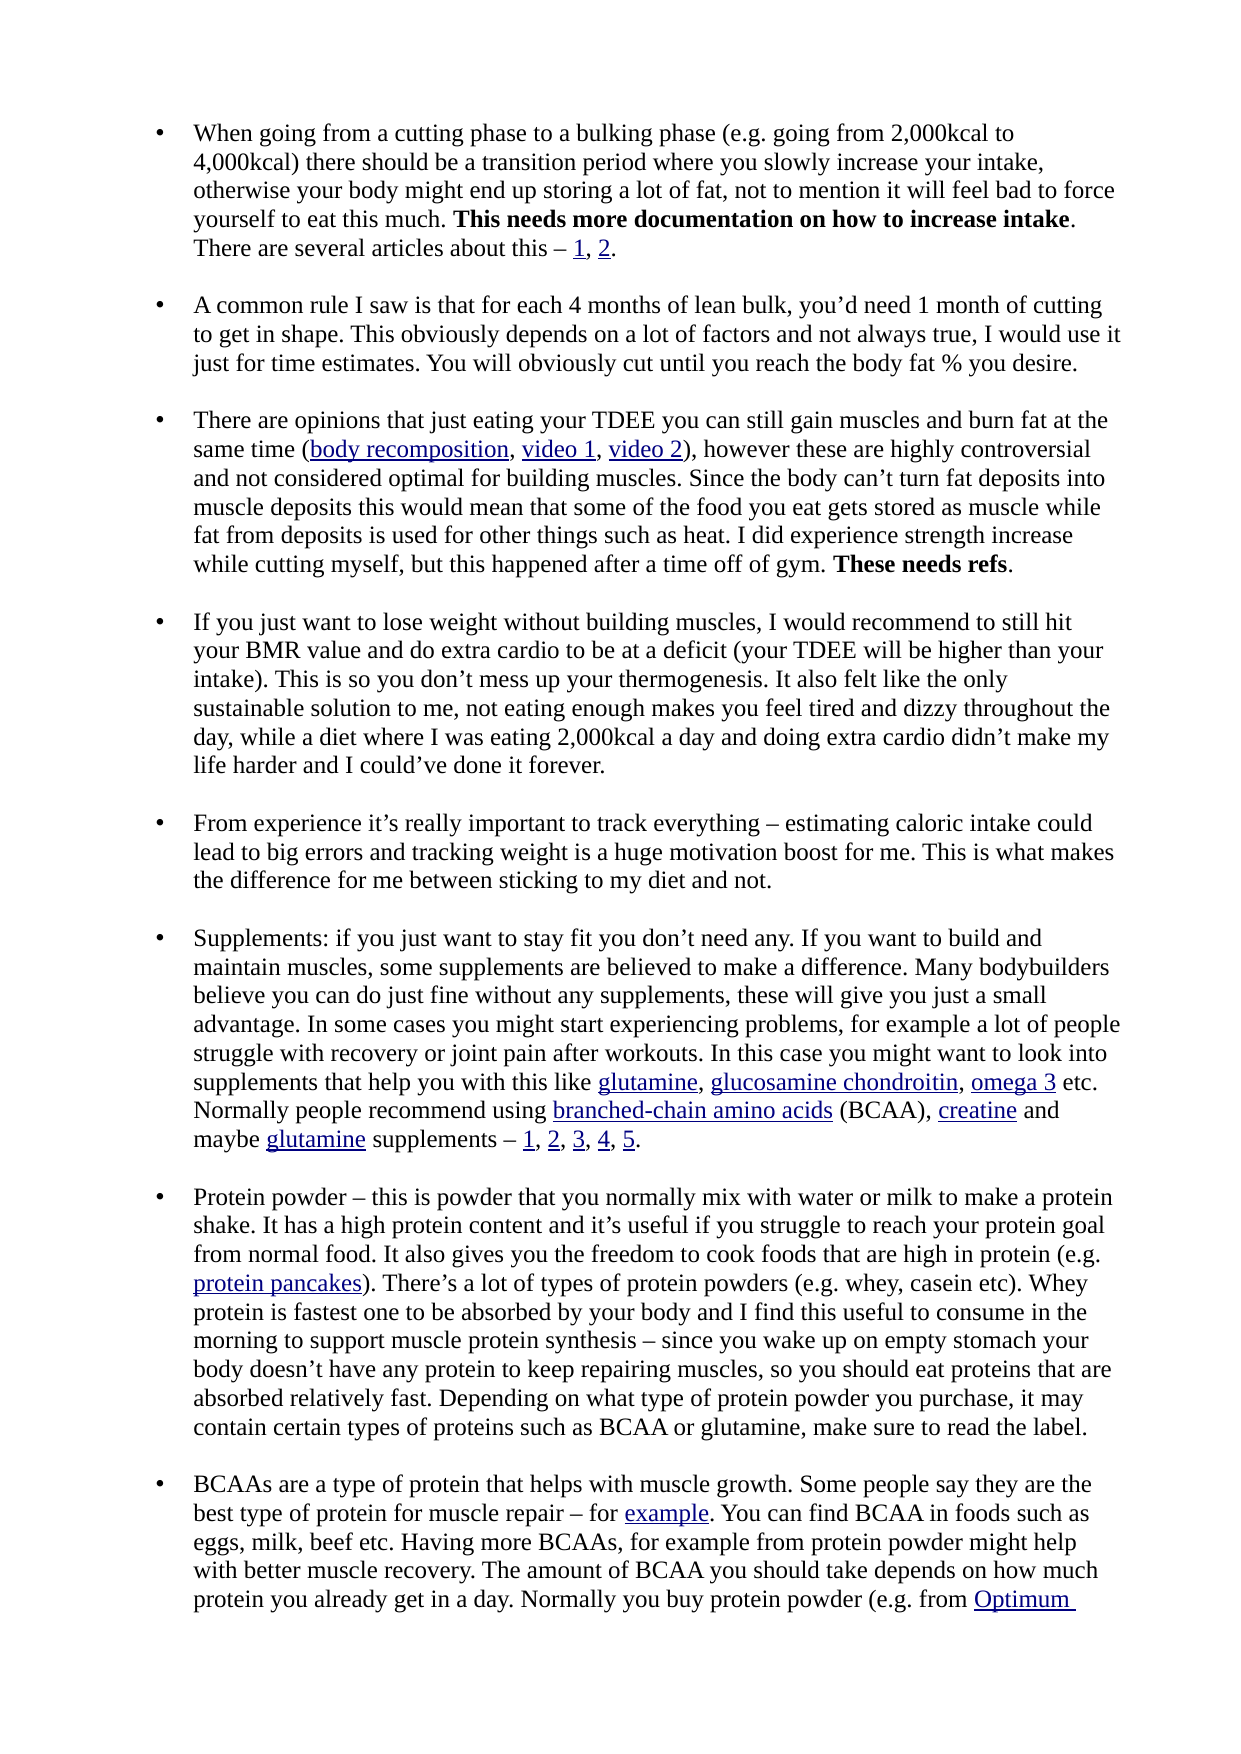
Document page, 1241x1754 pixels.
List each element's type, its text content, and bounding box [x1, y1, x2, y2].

list Protein powder – this is powder that you normally mix with water or milk to make a protein shake. It has a high protein content and it’s useful if you struggle to reach your protein goal from normal food. It also gives you the freedom to cook foods that are high in protein (e.g. protein pancakes). There’s a lot of types of protein powders (e.g. whey, casein etc). Whey protein is fastest one to be absorbed by your body and I find this useful to consume in the morning to support muscle protein synthesis – since you wake up on empty stomach your body doesn’t have any protein to keep repairing muscles, so you should eat proteins that are absorbed relatively fast. Depending on what type of protein powder you purchase, it may contain certain types of proteins such as BCAA or glutamine, make sure to read the label. [156, 1182, 1122, 1441]
list When going from a cutting phase to a bulking phase (e.g. going from 2,000kcal to 4,000kcal) there should be a transition period where you slowly increase your intake, otherwise your body might end up storing a lot of fat, not to mention it will feel bad to force yourself to eat this much. This needs more documentation on how to increase intake. There are several articles about this – 1, 2. [156, 118, 1122, 262]
list Supplements: if you just want to stay fit you don’t need any. If you want to build and maintain muscles, some supplements are believed to make a difference. Many bodybuilders believe you can do just fine without any supplements, these will give you just a small advantage. In some cases you might start experiencing problems, for example a lot of people struggle with recovery or joint pain after workouts. In this case you might want to look into supplements that help you with this like glutamine, glucosamine chondroitin, omega 3 etc. Normally people recommend using branched-chain amino acids (BCAA), creatine and maybe glutamine supplements – 1, 2, 3, 4, 5. [156, 923, 1122, 1153]
list There are opinions that just eating your TDEE you can still gain muscles and burn fat at the same time (body recomposition, video 1, video 2), however these are highly controversial and not considered optimal for building muscles. Since the body can’t turn fat deposits into muscle deposits this would mean that some of the food you eat gets stored as muscle while fat from deposits is used for other things such as heat. I did experience strength increase while cutting myself, but this happened after a time off of gym. These needs refs. [156, 406, 1122, 578]
list If you just want to lose weight without building muscles, I would recommend to still hit your BMR value and do extra cardio to be at a deficit (your TDEE will be higher than your intake). This is so you don’t mess up your thermogenesis. It also felt like the only sustainable solution to me, not eating enough makes you feel tired and dizzy throughout the day, while a diet where I was eating 2,000kcal a day and doing extra cardio didn’t make my life harder and I could’ve done it forever. [156, 607, 1122, 779]
list A common rule I saw is that for each 4 months of lean bulk, you’d need 1 month of cutting to get in shape. This obviously depends on a lot of factors and not always true, I would use it just for time estimates. You will obviously cut until you reach the body fat % you desire. [156, 291, 1122, 377]
list From experience it’s really important to track everything – estimating caloric intake could lead to big errors and tracking weight is a huge motivation boost for me. This is what makes the difference for me between sticking to my diet and not. [156, 808, 1122, 894]
list BCAAs are a type of protein that helps with muscle growth. Some people say they are the best type of protein for muscle repair – for example. You can find BCAA in foods such as eggs, milk, beef etc. Having more BCAAs, for example from protein powder might help with better muscle recovery. The amount of BCAA you should take depends on how much protein you already get in a day. Normally you buy protein powder (e.g. from Optimum [156, 1469, 1122, 1613]
